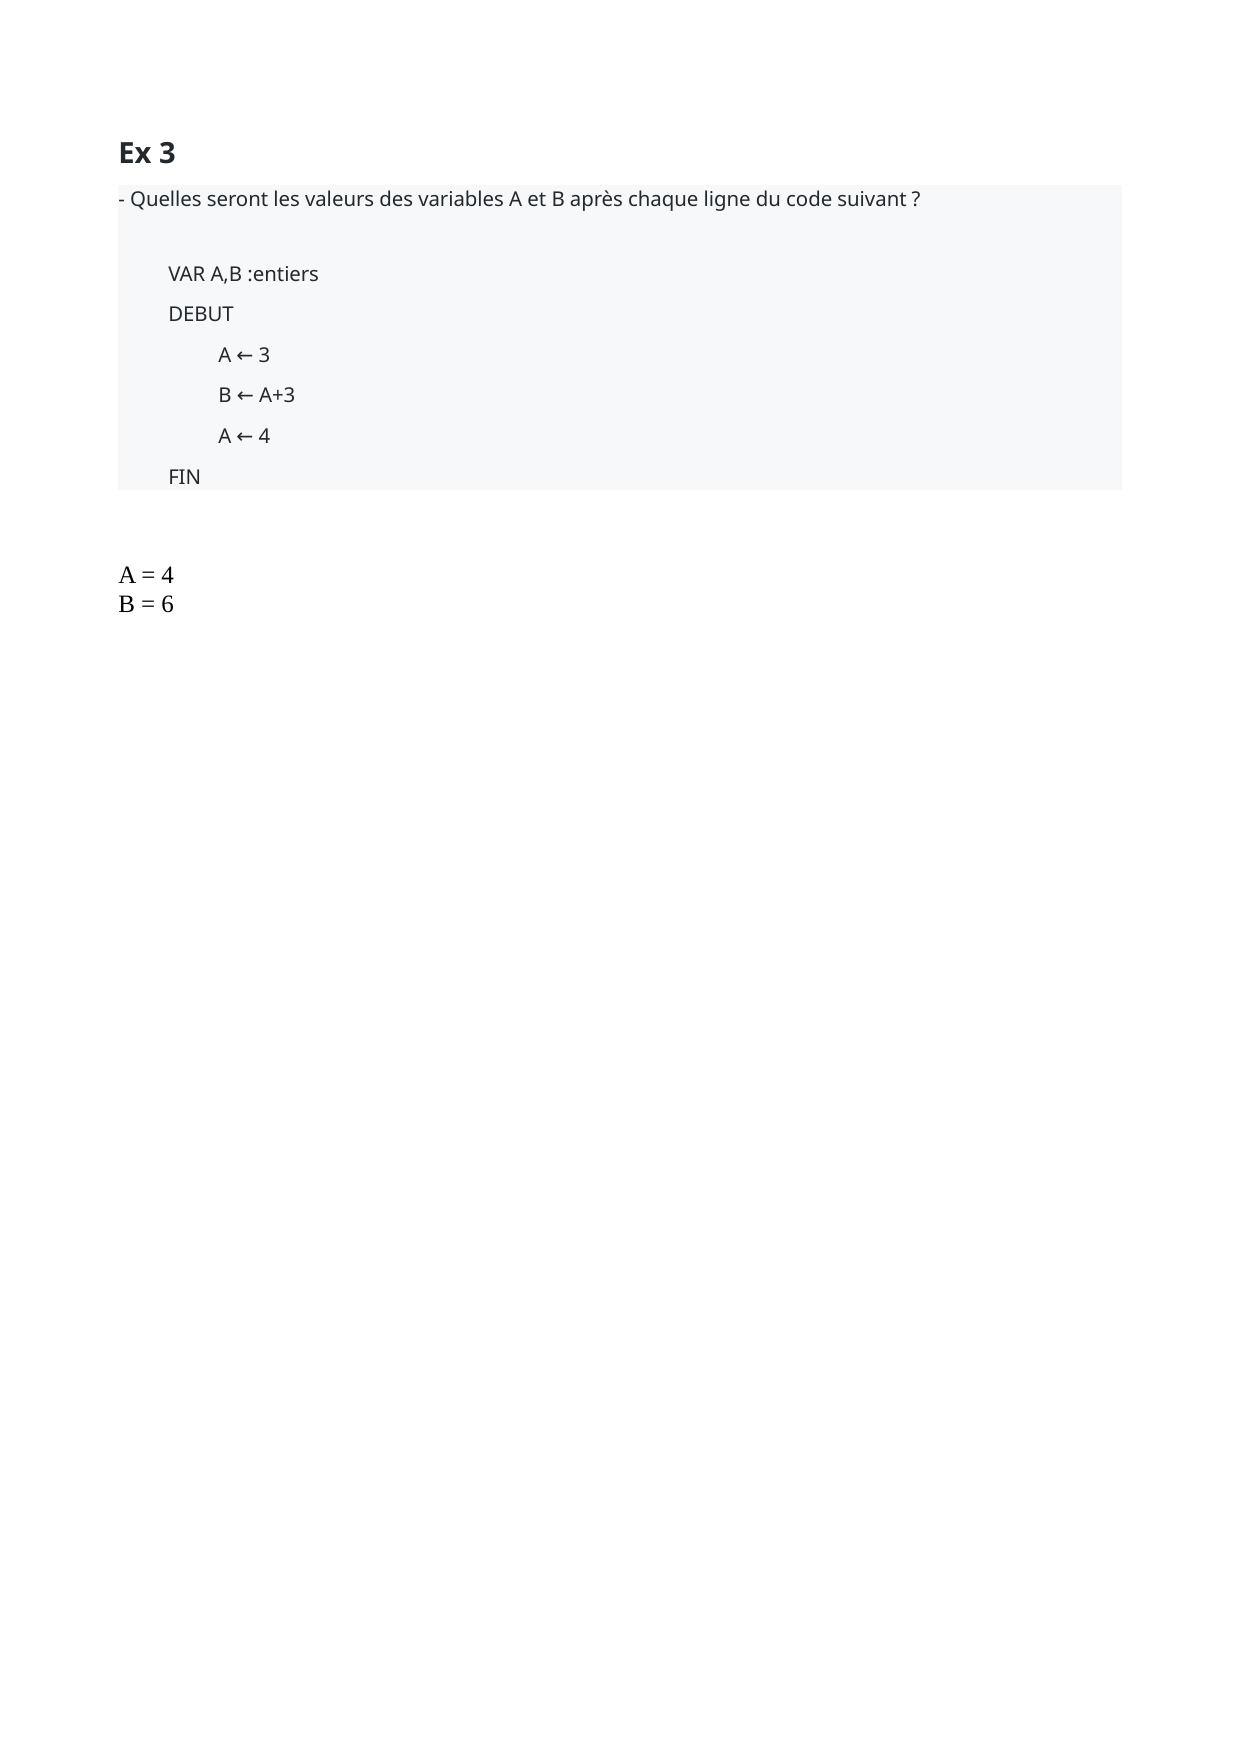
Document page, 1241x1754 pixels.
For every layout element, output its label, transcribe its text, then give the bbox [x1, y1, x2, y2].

text VAR A,B :entiers [118, 259, 1122, 287]
text DEBUT [118, 300, 1122, 328]
subtitle Ex 3 [118, 133, 1122, 172]
text - Quelles seront les valeurs des variables A et B après chaque ligne du code suivant ? [118, 185, 1122, 213]
text A ← 4 [118, 422, 1122, 450]
text B ← A+3 [118, 381, 1122, 409]
text FIN [118, 462, 1122, 490]
text A = 4 [118, 561, 1122, 589]
text B = 6 [118, 589, 1122, 618]
text A ← 3 [118, 341, 1122, 368]
